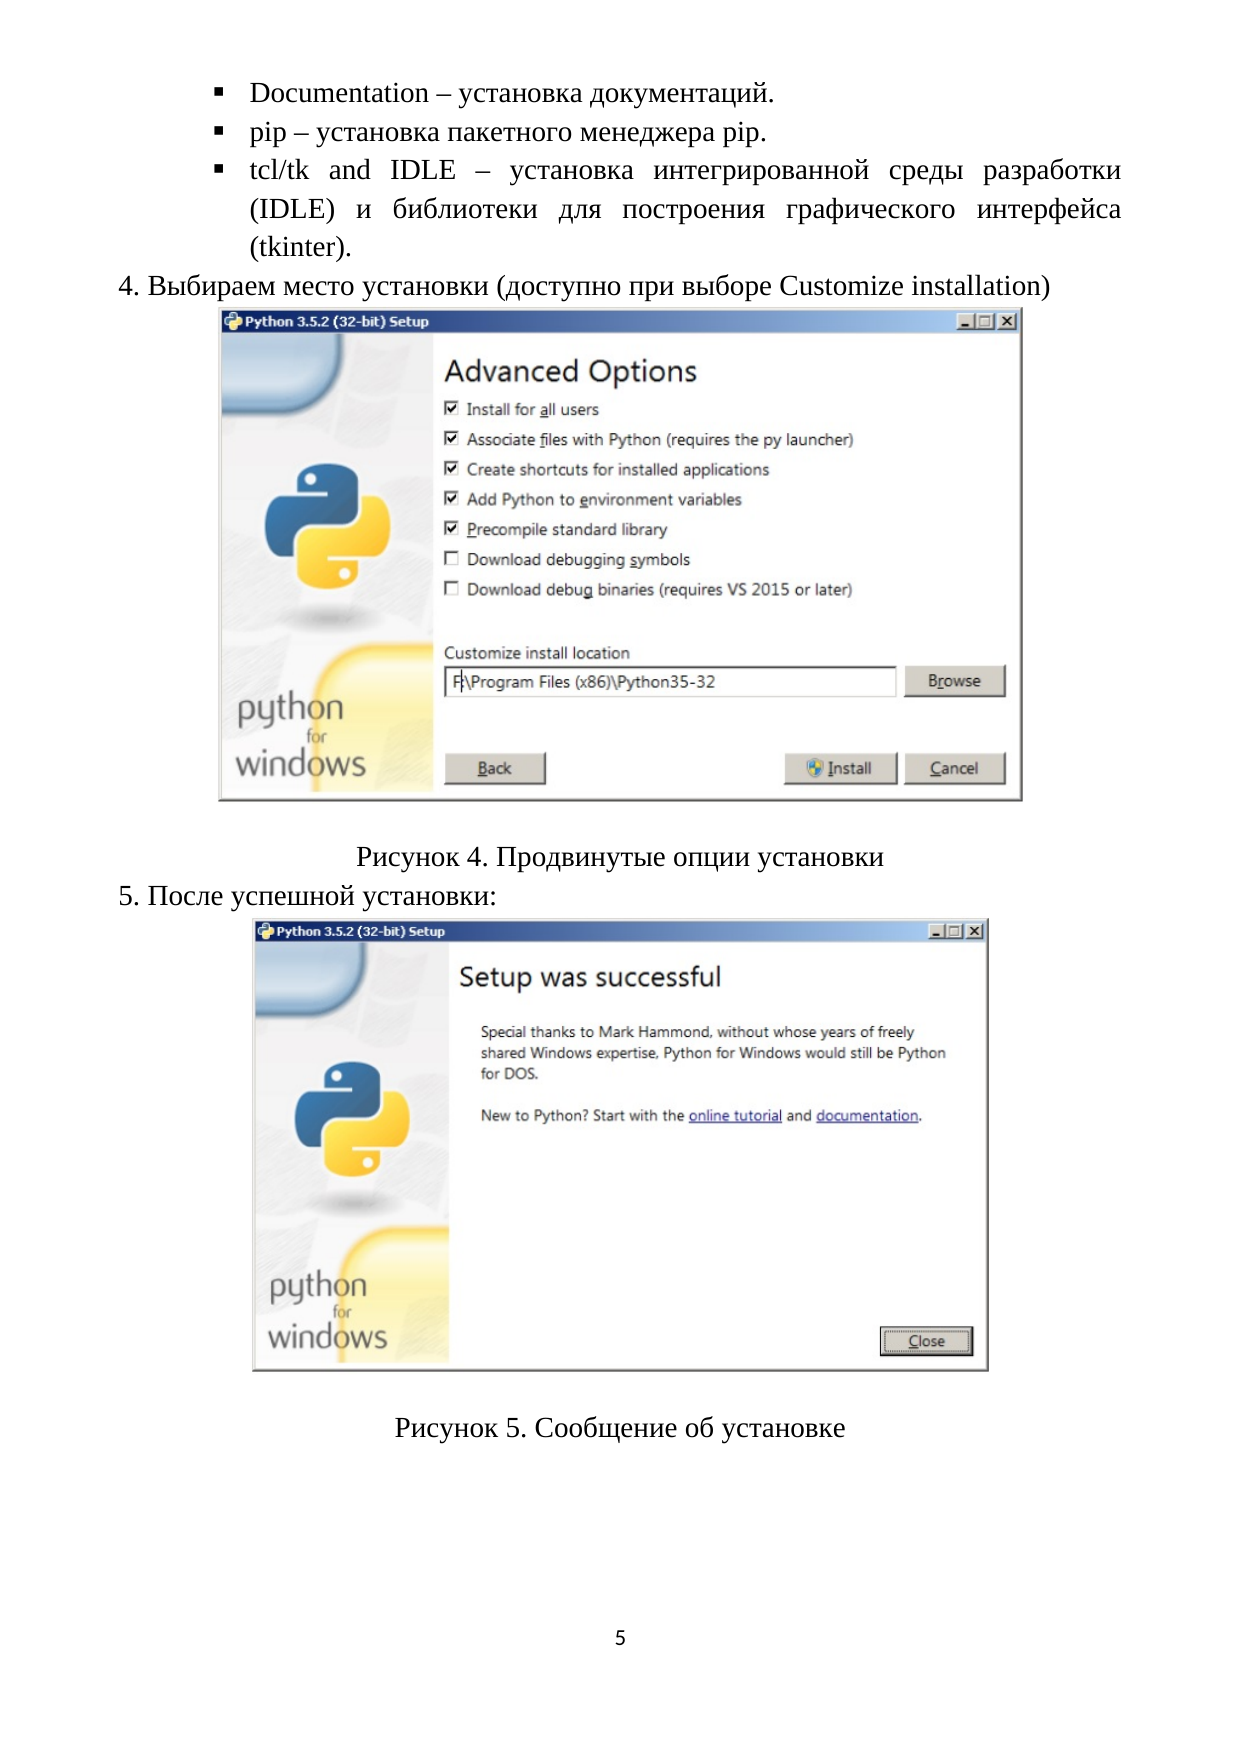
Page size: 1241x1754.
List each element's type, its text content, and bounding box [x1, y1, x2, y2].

text 4. Выбираем место установки (доступно при выборе Customize installation) [118, 268, 1122, 302]
text Рисунок 5. Сообщение об установке [118, 1410, 1122, 1444]
text 5. После успешной установки: [118, 878, 1122, 912]
text Рисунок 4. Продвинутые опции установки [118, 839, 1122, 873]
list pip – установка пакетного менеджера pip. [212, 114, 1122, 147]
list Documentation – установка документаций. [212, 75, 1122, 109]
list tcl/tk and IDLE – установка интегрированной среды разработки (IDLE) и библиотеки для построения графического интерфейса (tkinter). [212, 152, 1122, 263]
